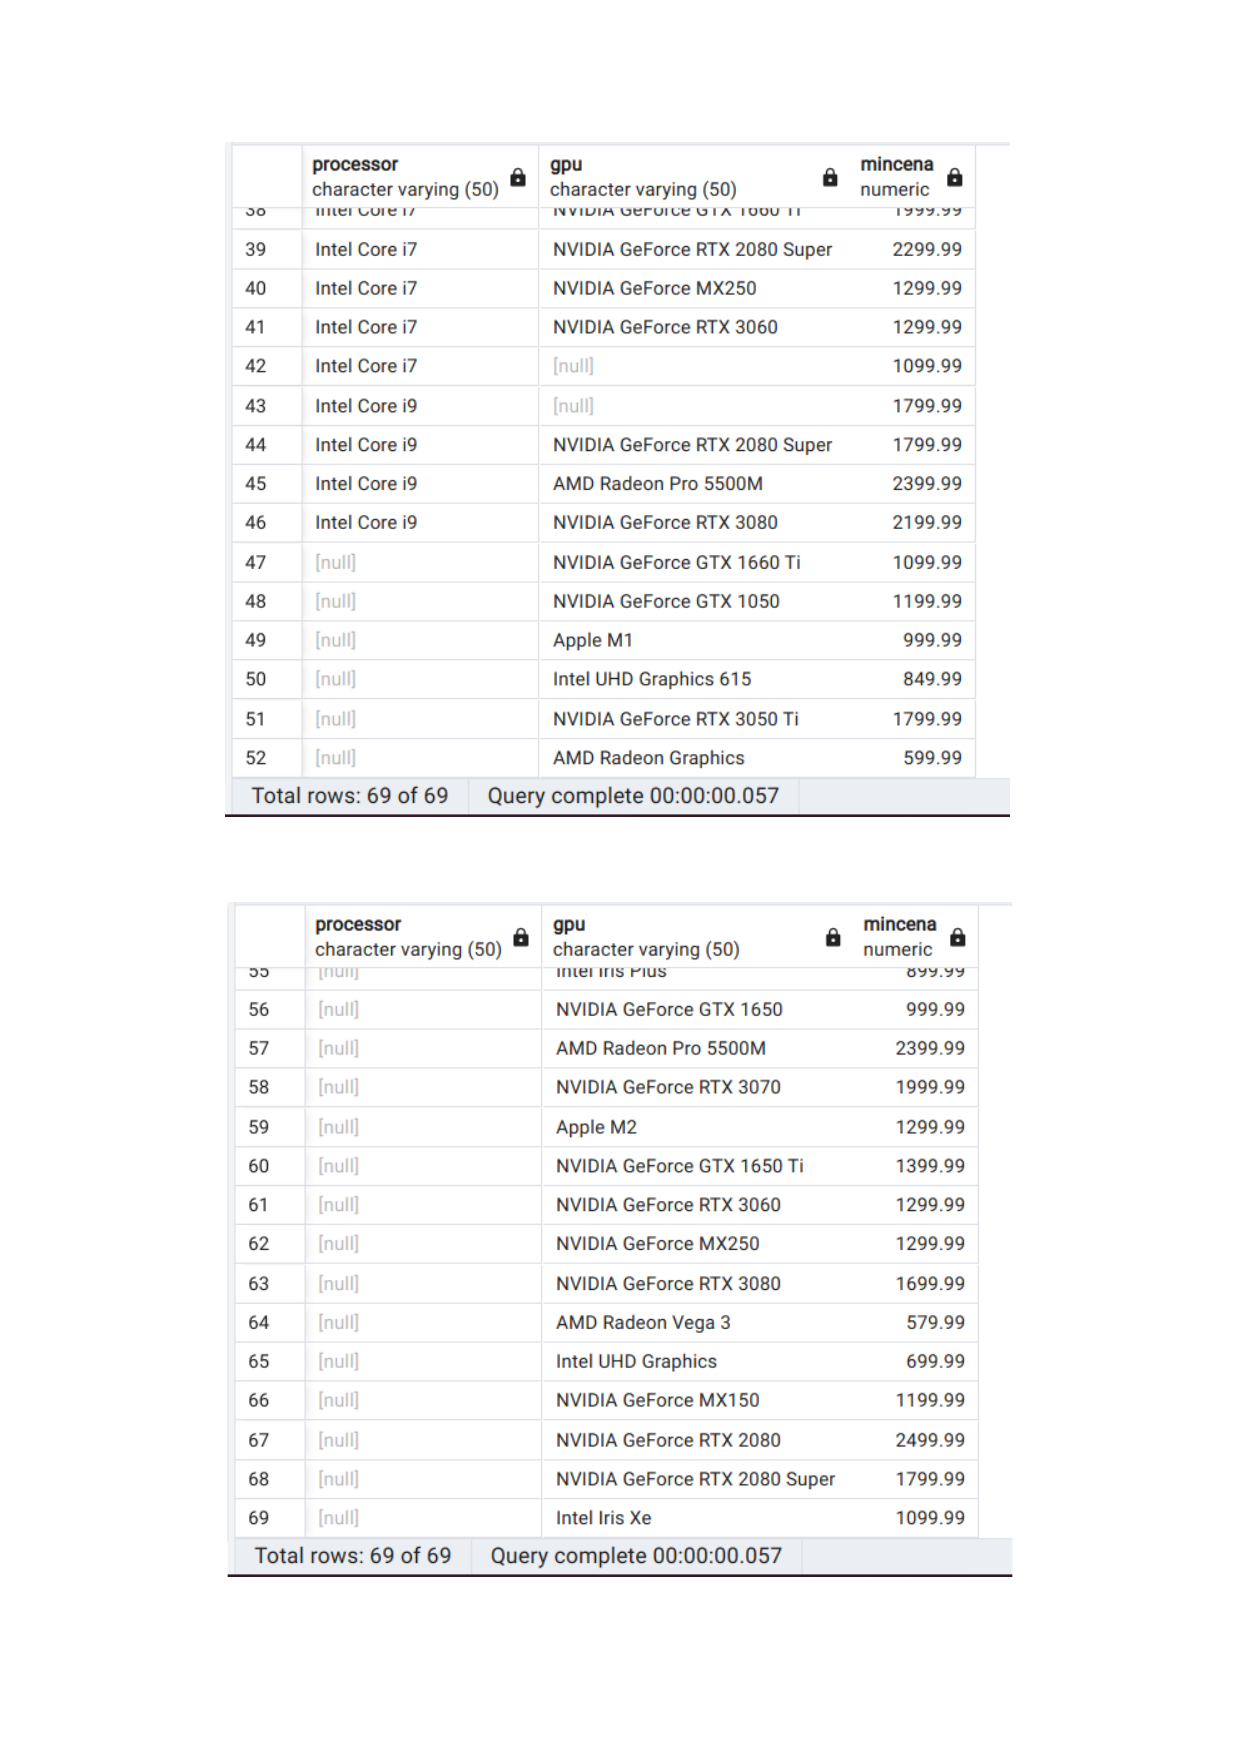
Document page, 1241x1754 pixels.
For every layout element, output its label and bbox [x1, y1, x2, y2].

picture [227, 902, 1013, 1577]
picture [225, 142, 1010, 817]
